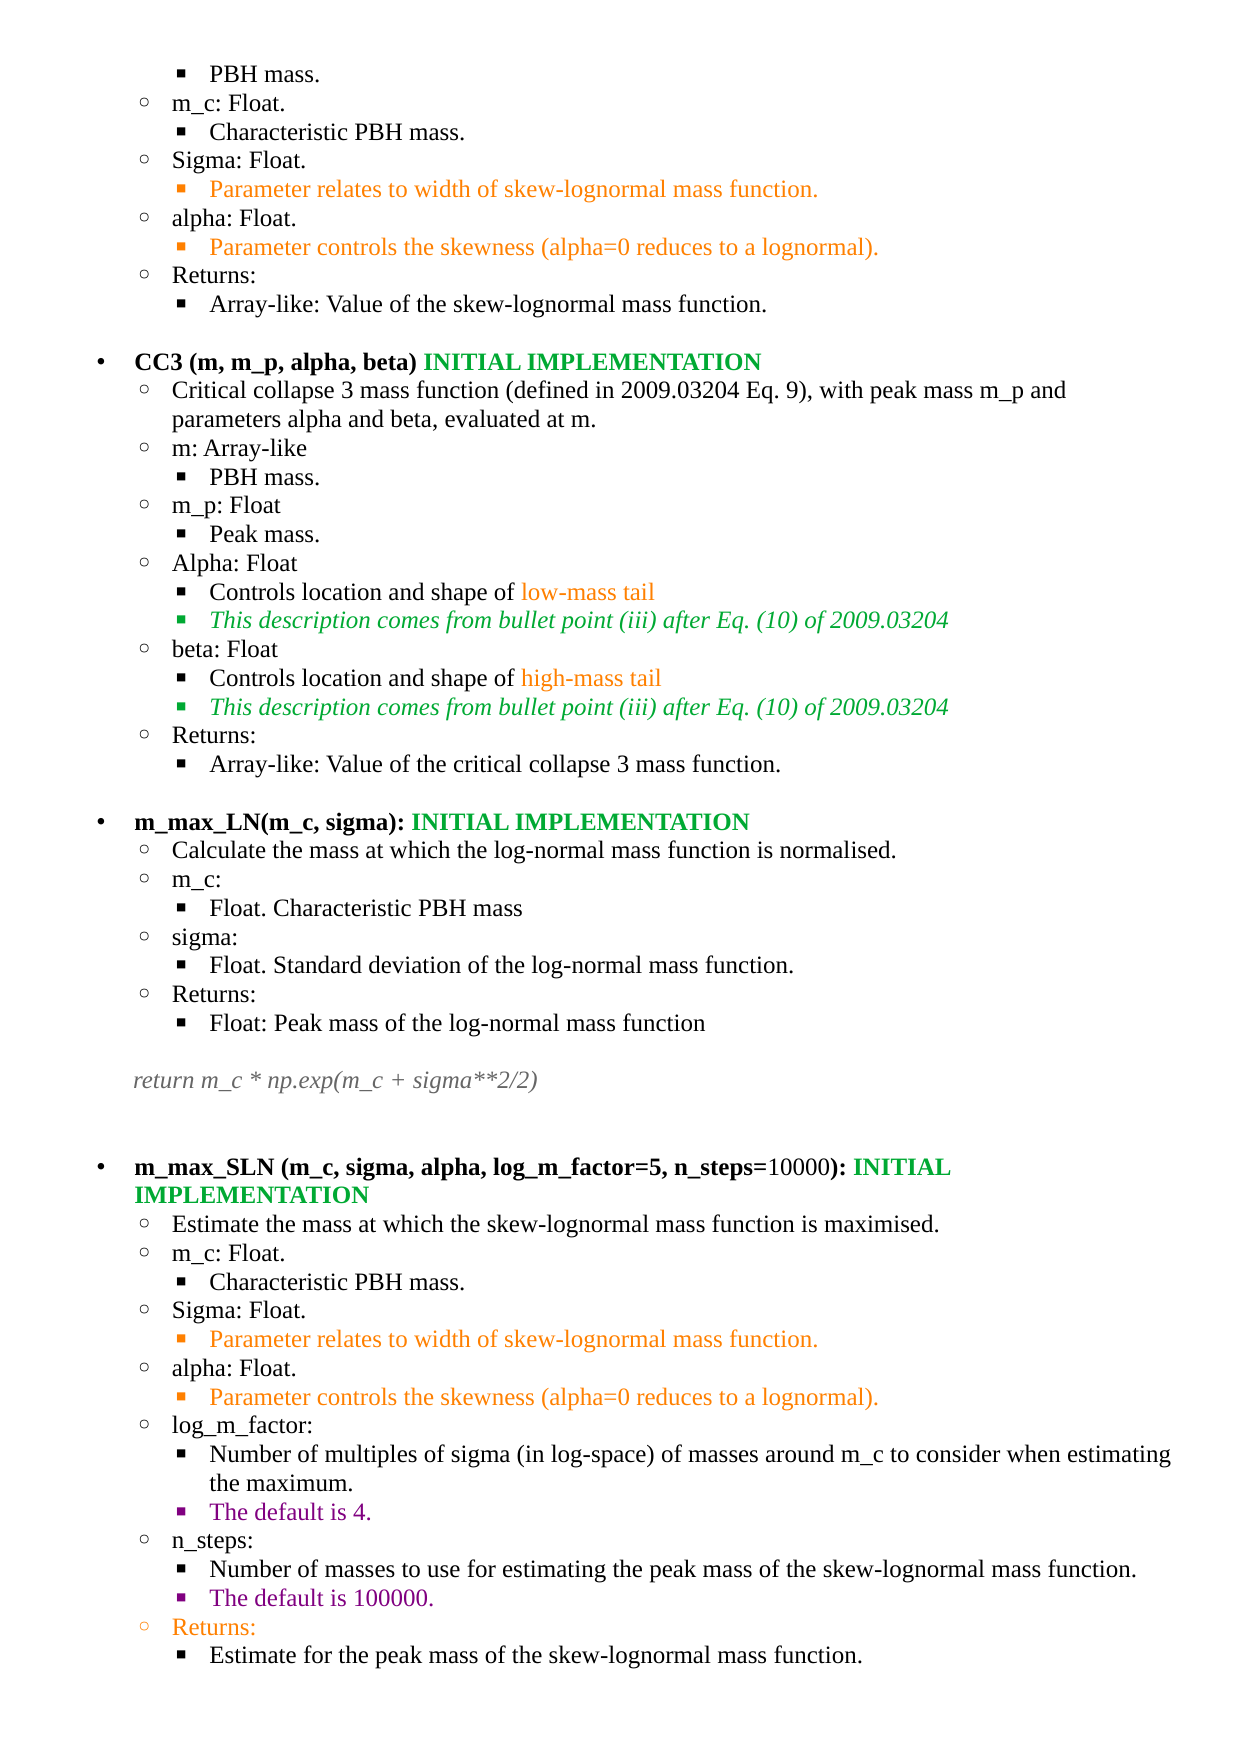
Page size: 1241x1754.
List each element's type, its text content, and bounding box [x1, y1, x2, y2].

list beta: Float [134, 634, 1181, 663]
list Parameter controls the skewness (alpha=0 reduces to a lognormal). [172, 232, 1181, 260]
list Float. Characteristic PBH mass [172, 893, 1181, 922]
list m_p: Float [134, 490, 1181, 519]
list Parameter relates to width of skew-lognormal mass function. [172, 174, 1181, 203]
list Controls location and shape of high-mass tail [172, 663, 1181, 692]
list Characteristic PBH mass. [172, 117, 1181, 145]
list Returns: [134, 1612, 1181, 1640]
list The default is 4. [172, 1497, 1181, 1525]
list Parameter relates to width of skew-lognormal mass function. [172, 1324, 1181, 1353]
list Number of masses to use for estimating the peak mass of the skew-lognormal mass function. [172, 1554, 1181, 1583]
list The default is 100000. [172, 1583, 1181, 1612]
list m_max_LN(m_c, sigma): INITIAL IMPLEMENTATION [97, 807, 1181, 835]
list Estimate the mass at which the skew-lognormal mass function is maximised. [134, 1209, 1181, 1238]
list m_c: [134, 864, 1181, 893]
list Number of multiples of sigma (in log-space) of masses around m_c to consider when estimating the maximum. [172, 1439, 1181, 1497]
list This description comes from bullet point (iii) after Eq. (10) of 2009.03204 [172, 692, 1181, 720]
list n_steps: [134, 1525, 1181, 1554]
list Calculate the mass at which the log-normal mass function is normalised. [134, 835, 1181, 864]
list Sigma: Float. [134, 145, 1181, 174]
list Float: Peak mass of the log-normal mass function [172, 1008, 1181, 1037]
list This description comes from bullet point (iii) after Eq. (10) of 2009.03204 [172, 605, 1181, 634]
list PBH mass. [172, 59, 1181, 88]
list sigma: [134, 922, 1181, 950]
list Peak mass. [172, 519, 1181, 548]
list m_max_SLN (m_c, sigma, alpha, log_m_factor=5, n_steps=10000): INITIAL IMPLEMENTATION [97, 1152, 1181, 1209]
list Array-like: Value of the skew-lognormal mass function. [172, 289, 1181, 318]
list Estimate for the peak mass of the skew-lognormal mass function. [172, 1640, 1181, 1669]
list Returns: [134, 260, 1181, 289]
text return m_c * np.exp(m_c + sigma**2/2) [59, 1065, 1181, 1094]
list Critical collapse 3 mass function (defined in 2009.03204 Eq. 9), with peak mass m_p and parameters alpha and beta, evaluated at m. [134, 375, 1181, 433]
list Returns: [134, 979, 1181, 1008]
list m_c: Float. [134, 1238, 1181, 1267]
list Parameter controls the skewness (alpha=0 reduces to a lognormal). [172, 1382, 1181, 1410]
list log_m_factor: [134, 1410, 1181, 1439]
list Float. Standard deviation of the log-normal mass function. [172, 950, 1181, 979]
list Controls location and shape of low-mass tail [172, 577, 1181, 605]
list Characteristic PBH mass. [172, 1267, 1181, 1295]
list m: Array-like [134, 433, 1181, 462]
list PBH mass. [172, 462, 1181, 490]
list alpha: Float. [134, 1353, 1181, 1382]
list Array-like: Value of the critical collapse 3 mass function. [172, 749, 1181, 778]
list CC3 (m, m_p, alpha, beta) INITIAL IMPLEMENTATION [97, 347, 1181, 375]
list alpha: Float. [134, 203, 1181, 232]
list Alpha: Float [134, 548, 1181, 577]
list Returns: [134, 720, 1181, 749]
list Sigma: Float. [134, 1295, 1181, 1324]
list m_c: Float. [134, 88, 1181, 117]
